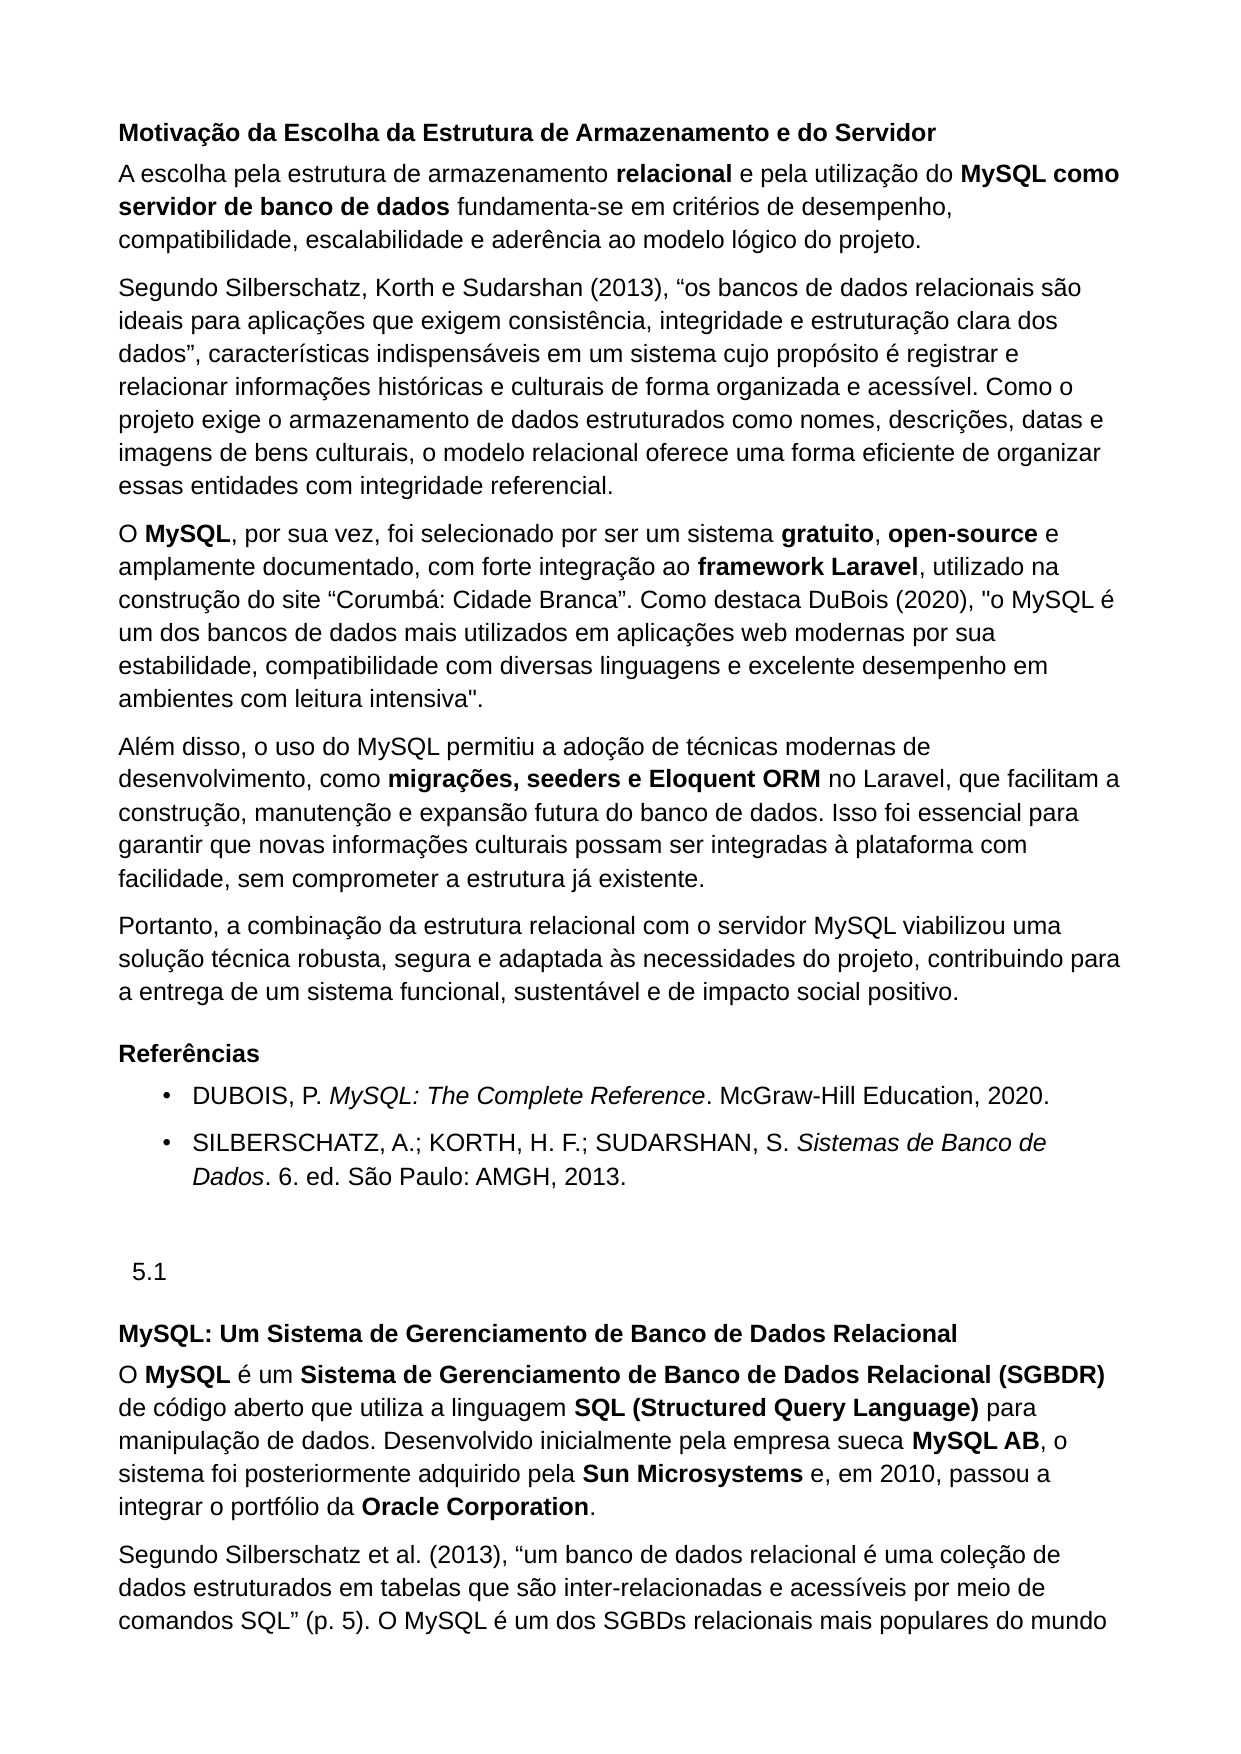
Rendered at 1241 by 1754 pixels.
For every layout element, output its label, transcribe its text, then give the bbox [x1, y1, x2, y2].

text Segundo Silberschatz et al. (2013), “um banco de dados relacional é uma coleção de dados estruturados em tabelas que são inter-relacionadas e acessíveis por meio de comandos SQL” (p. 5). O MySQL é um dos SGBDs relacionais mais populares do mundo [118, 1540, 1122, 1634]
text O MySQL é um Sistema de Gerenciamento de Banco de Dados Relacional (SGBDR) de código aberto que utiliza a linguagem SQL (Structured Query Language) para manipulação de dados. Desenvolvido inicialmente pela empresa sueca MySQL AB, o sistema foi posteriormente adquirido pela Sun Microsystems e, em 2010, passou a integrar o portfólio da Oracle Corporation. [118, 1360, 1122, 1521]
text Além disso, o uso do MySQL permitiu a adoção de técnicas modernas de desenvolvimento, como migrações, seeders e Eloquent ORM no Laravel, que facilitam a construção, manutenção e expansão futura do banco de dados. Isso foi essencial para garantir que novas informações culturais possam ser integradas à plataforma com facilidade, sem comprometer a estrutura já existente. [118, 731, 1122, 892]
text O MySQL, por sua vez, foi selecionado por ser um sistema gratuito, open-source e amplamente documentado, com forte integração ao framework Laravel, utilizado na construção do site “Corumbá: Cidade Branca”. Como destaca DuBois (2020), "o MySQL é um dos bancos de dados mais utilizados em aplicações web modernas por sua estabilidade, compatibilidade com diversas linguagens e excelente desempenho em ambientes com leitura intensiva". [118, 519, 1122, 713]
text Segundo Silberschatz, Korth e Sudarshan (2013), “os bancos de dados relacionais são ideais para aplicações que exigem consistência, integridade e estruturação clara dos dados”, características indispensáveis em um sistema cujo propósito é registrar e relacionar informações históricas e culturais de forma organizada e acessível. Como o projeto exige o armazenamento de dados estruturados como nomes, descrições, datas e imagens de bens culturais, o modelo relacional oferece uma forma eficiente de organizar essas entidades com integridade referencial. [118, 273, 1122, 500]
text 5.1 [118, 1257, 1122, 1285]
list SILBERSCHATZ, A.; KORTH, H. F.; SUDARSHAN, S. Sistemas de Banco de Dados. 6. ed. São Paulo: AMGH, 2013. [162, 1128, 1122, 1190]
text A escolha pela estrutura de armazenamento relacional e pela utilização do MySQL como servidor de banco de dados fundamenta-se em critérios de desempenho, compatibilidade, escalabilidade e aderência ao modelo lógico do projeto. [118, 159, 1122, 254]
subtitle Motivação da Escolha da Estrutura de Armazenamento e do Servidor [118, 118, 1122, 147]
subtitle Referências [118, 1039, 1122, 1068]
list DUBOIS, P. MySQL: The Complete Reference. McGraw-Hill Education, 2020. [162, 1081, 1122, 1109]
subtitle MySQL: Um Sistema de Gerenciamento de Banco de Dados Relacional [118, 1319, 1122, 1348]
text Portanto, a combinação da estrutura relacional com o servidor MySQL viabilizou uma solução técnica robusta, segura e adaptada às necessidades do projeto, contribuindo para a entrega de um sistema funcional, sustentável e de impacto social positivo. [118, 911, 1122, 1006]
